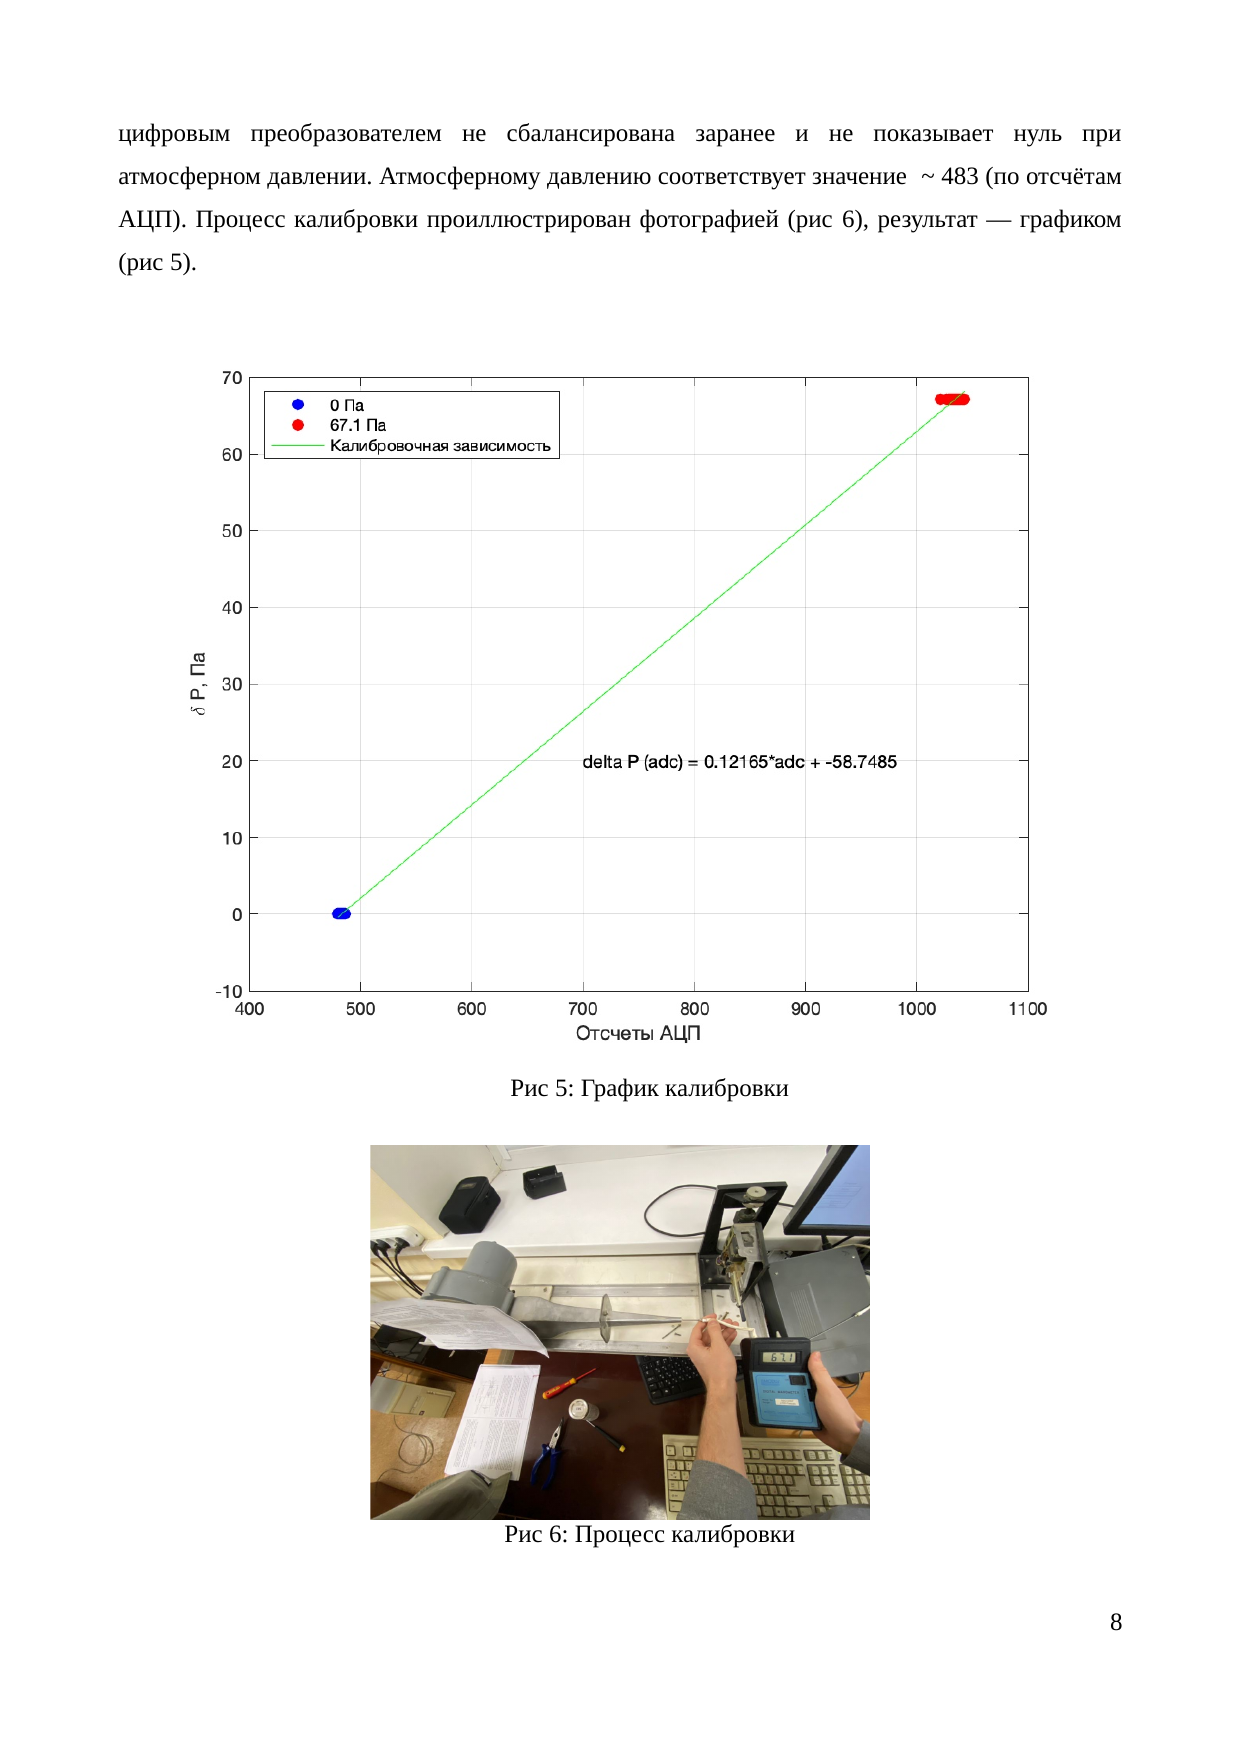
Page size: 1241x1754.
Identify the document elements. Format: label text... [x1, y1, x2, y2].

text цифровым преобразователем не сбалансирована заранее и не показывает нуль при атмосферном давлении. Атмосферному давлению соответствует значение ~ 483 (по отсчётам АЦП). Процесс калибровки проиллюстрирован фотографией (рис 6), результат — графиком (рис 5). [118, 118, 1122, 276]
picture [370, 1145, 870, 1520]
text Рис 6: Процесс калибровки [118, 1519, 1122, 1548]
text Рис 5: График калибровки [118, 1073, 1122, 1102]
picture [118, 320, 1123, 1073]
